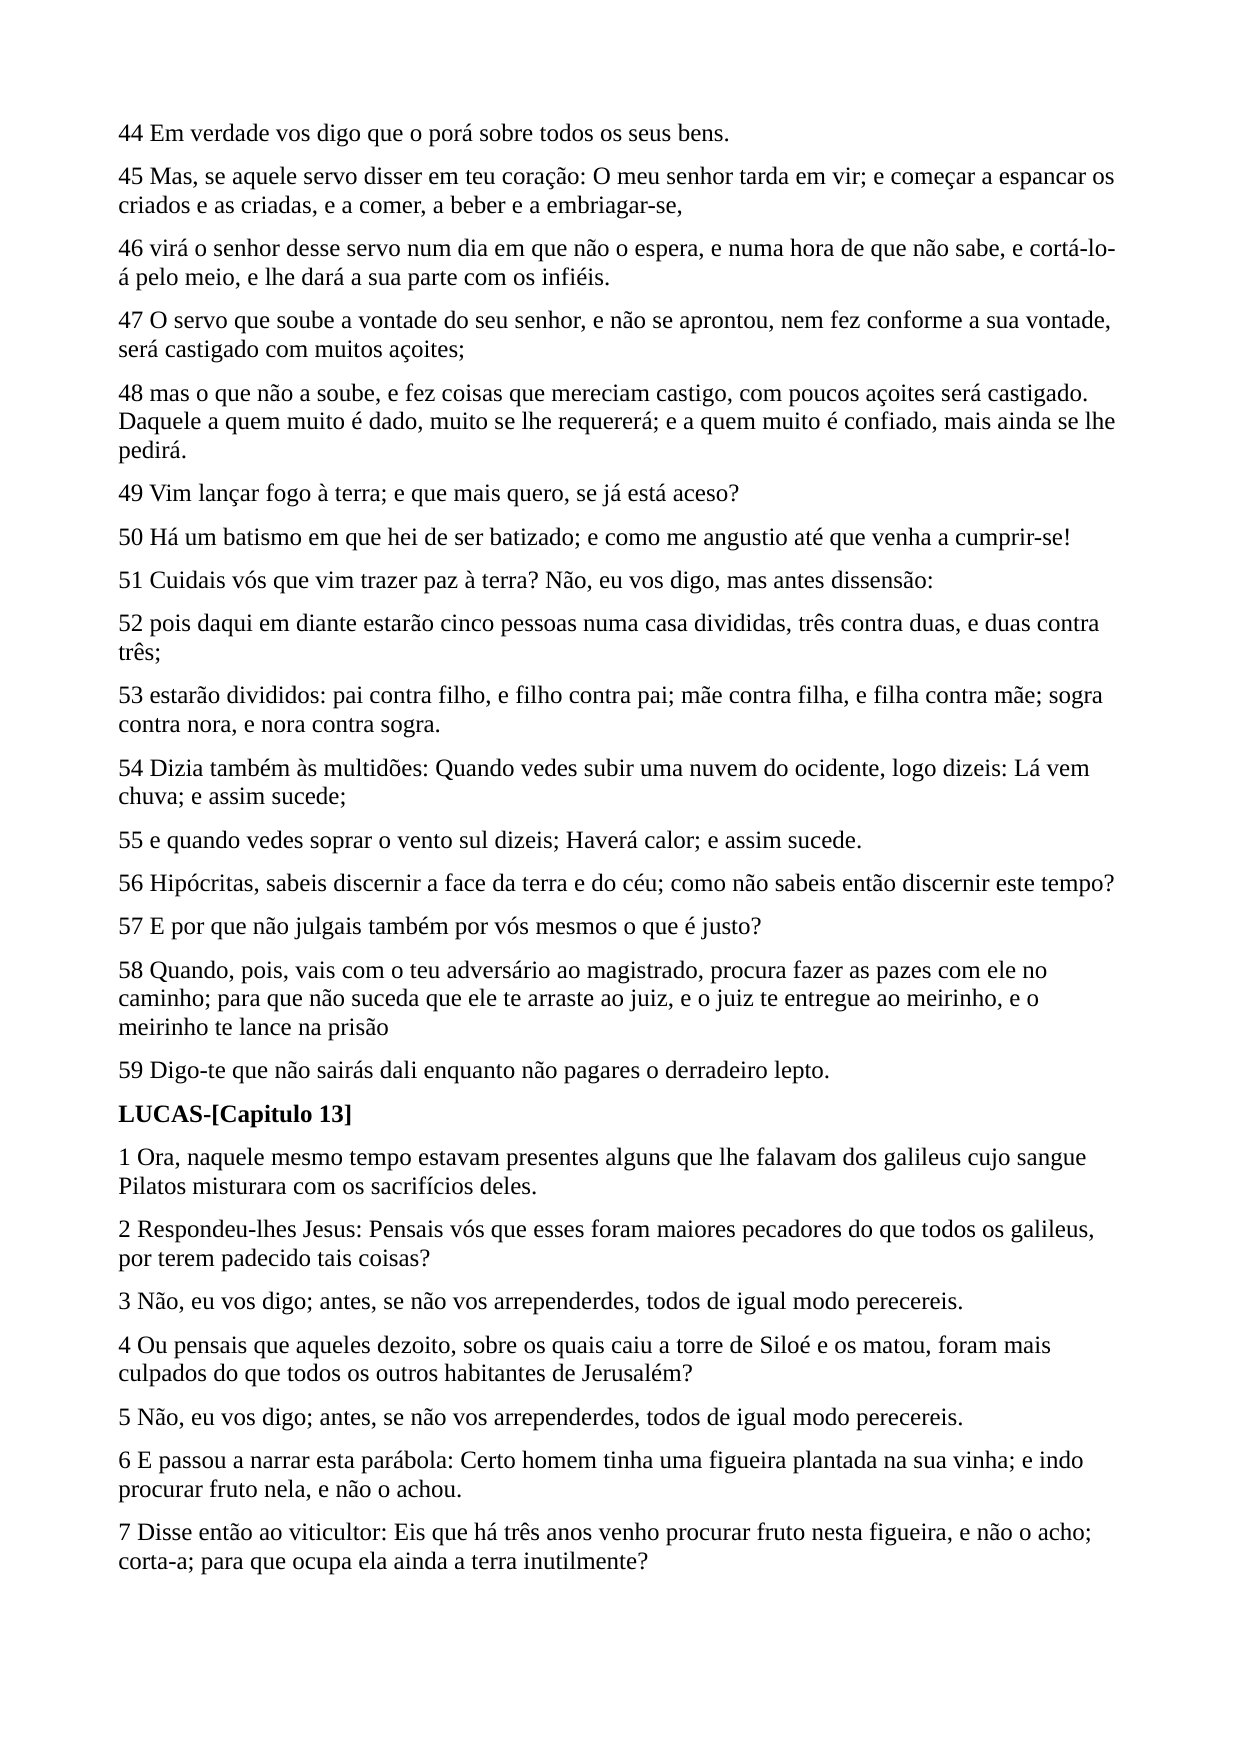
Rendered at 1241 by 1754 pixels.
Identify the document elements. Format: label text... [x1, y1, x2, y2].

text 57 E por que não julgais também por vós mesmos o que é justo? [118, 911, 1122, 940]
text 1 Ora, naquele mesmo tempo estavam presentes alguns que lhe falavam dos galileus cujo sangue Pilatos misturara com os sacrifícios deles. [118, 1142, 1122, 1200]
text 58 Quando, pois, vais com o teu adversário ao magistrado, procura fazer as pazes com ele no caminho; para que não suceda que ele te arraste ao juiz, e o juiz te entregue ao meirinho, e o meirinho te lance na prisão [118, 955, 1122, 1041]
text 55 e quando vedes soprar o vento sul dizeis; Haverá calor; e assim sucede. [118, 825, 1122, 853]
text 3 Não, eu vos digo; antes, se não vos arrependerdes, todos de igual modo perecereis. [118, 1286, 1122, 1315]
text 44 Em verdade vos digo que o porá sobre todos os seus bens. [118, 118, 1122, 147]
text 7 Disse então ao viticultor: Eis que há três anos venho procurar fruto nesta figueira, e não o acho; corta-a; para que ocupa ela ainda a terra inutilmente? [118, 1517, 1122, 1575]
text 50 Há um batismo em que hei de ser batizado; e como me angustio até que venha a cumprir-se! [118, 522, 1122, 551]
text 59 Digo-te que não sairás dali enquanto não pagares o derradeiro lepto. [118, 1056, 1122, 1084]
text 56 Hipócritas, sabeis discernir a face da terra e do céu; como não sabeis então discernir este tempo? [118, 868, 1122, 897]
text 46 virá o senhor desse servo num dia em que não o espera, e numa hora de que não sabe, e cortá-lo-á pelo meio, e lhe dará a sua parte com os infiéis. [118, 233, 1122, 291]
text 53 estarão divididos: pai contra filho, e filho contra pai; mãe contra filha, e filha contra mãe; sogra contra nora, e nora contra sogra. [118, 681, 1122, 738]
text 2 Respondeu-lhes Jesus: Pensais vós que esses foram maiores pecadores do que todos os galileus, por terem padecido tais coisas? [118, 1214, 1122, 1272]
text 48 mas o que não a soube, e fez coisas que mereciam castigo, com poucos açoites será castigado. Daquele a quem muito é dado, muito se lhe requererá; e a quem muito é confiado, mais ainda se lhe pedirá. [118, 378, 1122, 464]
text 51 Cuidais vós que vim trazer paz à terra? Não, eu vos digo, mas antes dissensão: [118, 565, 1122, 594]
text 5 Não, eu vos digo; antes, se não vos arrependerdes, todos de igual modo perecereis. [118, 1402, 1122, 1431]
text 45 Mas, se aquele servo disser em teu coração: O meu senhor tarda em vir; e começar a espancar os criados e as criadas, e a comer, a beber e a embriagar-se, [118, 161, 1122, 219]
text 6 E passou a narrar esta parábola: Certo homem tinha uma figueira plantada na sua vinha; e indo procurar fruto nela, e não o achou. [118, 1445, 1122, 1503]
text 49 Vim lançar fogo à terra; e que mais quero, se já está aceso? [118, 478, 1122, 507]
text 4 Ou pensais que aqueles dezoito, sobre os quais caiu a torre de Siloé e os matou, foram mais culpados do que todos os outros habitantes de Jerusalém? [118, 1330, 1122, 1387]
text 54 Dizia também às multidões: Quando vedes subir uma nuvem do ocidente, logo dizeis: Lá vem chuva; e assim sucede; [118, 753, 1122, 810]
text 52 pois daqui em diante estarão cinco pessoas numa casa divididas, três contra duas, e duas contra três; [118, 608, 1122, 666]
text 47 O servo que soube a vontade do seu senhor, e não se aprontou, nem fez conforme a sua vontade, será castigado com muitos açoites; [118, 306, 1122, 363]
text LUCAS-[Capitulo 13] [118, 1099, 1122, 1128]
